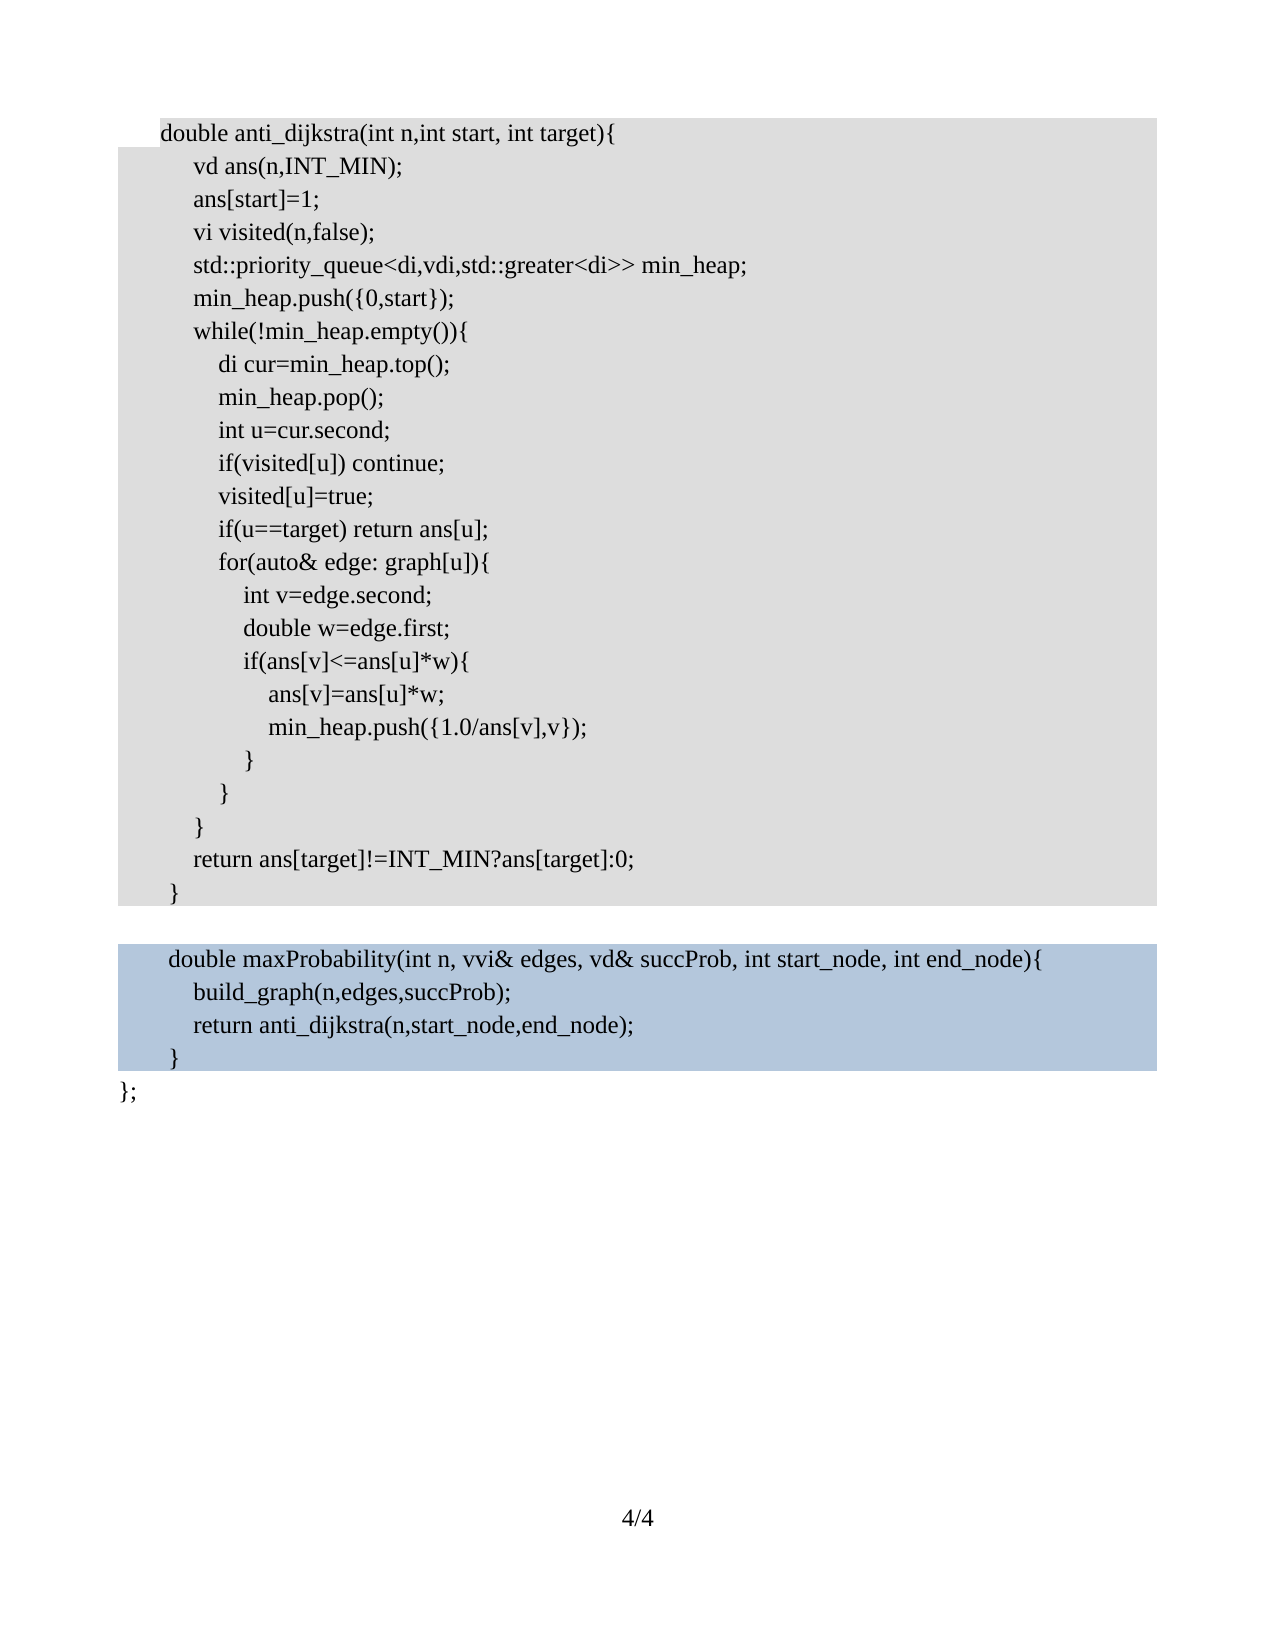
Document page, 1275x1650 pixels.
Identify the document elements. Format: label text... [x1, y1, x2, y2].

text } [118, 878, 1157, 906]
text for(auto& edge: graph[u]){ [118, 547, 1157, 576]
text build_graph(n,edges,succProb); [118, 977, 1157, 1005]
text vi visited(n,false); [118, 217, 1157, 246]
text ans[start]=1; [118, 184, 1157, 213]
text if(u==target) return ans[u]; [118, 514, 1157, 543]
text double w=edge.first; [118, 613, 1157, 642]
text min_heap.push({0,start}); [118, 283, 1157, 312]
text min_heap.pop(); [118, 382, 1157, 411]
text int u=cur.second; [118, 415, 1157, 444]
text di cur=min_heap.top(); [118, 349, 1157, 378]
text ans[v]=ans[u]*w; [118, 679, 1157, 708]
text min_heap.push({1.0/ans[v],v}); [118, 712, 1157, 741]
text visited[u]=true; [118, 481, 1157, 510]
text int v=edge.second; [118, 580, 1157, 609]
text while(!min_heap.empty()){ [118, 316, 1157, 345]
text if(visited[u]) continue; [118, 448, 1157, 477]
text return ans[target]!=INT_MIN?ans[target]:0; [118, 844, 1157, 873]
text double anti_dijkstra(int n,int start, int target){ [160, 118, 1157, 147]
text std::priority_queue<di,vdi,std::greater<di>> min_heap; [118, 250, 1157, 279]
text vd ans(n,INT_MIN); [118, 151, 1157, 180]
text } [118, 746, 1157, 774]
text return anti_dijkstra(n,start_node,end_node); [118, 1010, 1157, 1038]
text if(ans[v]<=ans[u]*w){ [118, 646, 1157, 675]
text } [118, 812, 1157, 840]
text }; [118, 1076, 1157, 1104]
text double maxProbability(int n, vvi& edges, vd& succProb, int start_node, int end_node){ [118, 944, 1157, 972]
text } [118, 1043, 1157, 1071]
text } [118, 778, 1157, 807]
